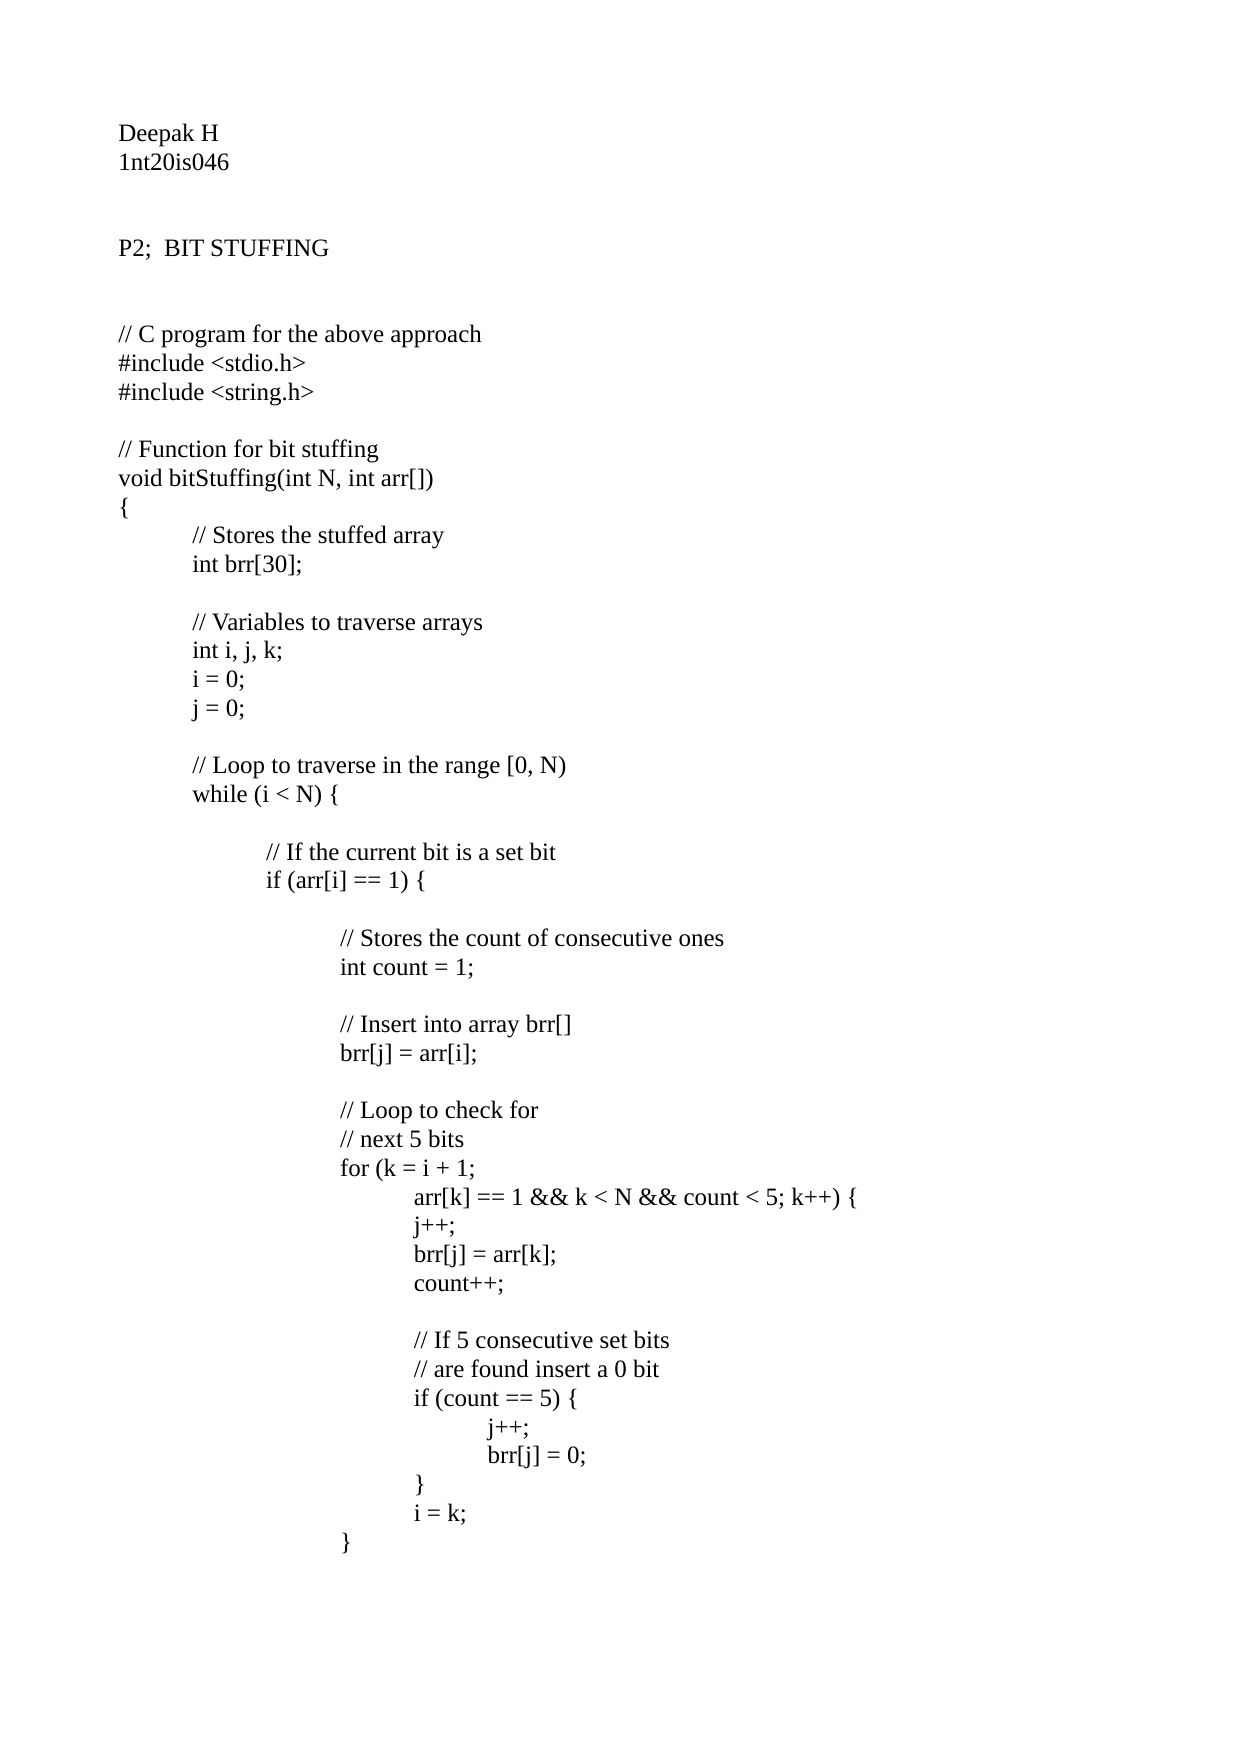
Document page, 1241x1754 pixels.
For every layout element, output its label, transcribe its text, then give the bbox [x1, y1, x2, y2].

text i = k; [118, 1498, 1122, 1527]
text count++; [118, 1268, 1122, 1297]
text Deepak H [118, 118, 1122, 147]
text j = 0; [118, 693, 1122, 722]
text arr[k] == 1 && k < N && count < 5; k++) { [118, 1182, 1122, 1211]
text // Function for bit stuffing [118, 434, 1122, 463]
text // If 5 consecutive set bits [118, 1326, 1122, 1354]
text // are found insert a 0 bit [118, 1354, 1122, 1383]
text if (count == 5) { [118, 1383, 1122, 1412]
text int brr[30]; [118, 549, 1122, 578]
text j++; [118, 1412, 1122, 1441]
text while (i < N) { [118, 779, 1122, 808]
text // Loop to traverse in the range [0, N) [118, 751, 1122, 779]
text j++; [118, 1211, 1122, 1239]
text if (arr[i] == 1) { [118, 866, 1122, 894]
text // C program for the above approach [118, 319, 1122, 348]
text int count = 1; [118, 952, 1122, 981]
text brr[j] = arr[i]; [118, 1038, 1122, 1067]
text { [118, 492, 1122, 521]
text i = 0; [118, 664, 1122, 693]
text P2; BIT STUFFING [118, 233, 1122, 262]
text for (k = i + 1; [118, 1153, 1122, 1182]
text // Loop to check for [118, 1096, 1122, 1124]
text // Stores the stuffed array [118, 521, 1122, 549]
text 1nt20is046 [118, 147, 1122, 176]
text #include <stdio.h> [118, 348, 1122, 377]
text // next 5 bits [118, 1124, 1122, 1153]
text // Variables to traverse arrays [118, 607, 1122, 636]
text #include <string.h> [118, 377, 1122, 406]
text // Insert into array brr[] [118, 1009, 1122, 1038]
text brr[j] = arr[k]; [118, 1239, 1122, 1268]
text } [118, 1469, 1122, 1498]
text brr[j] = 0; [118, 1441, 1122, 1469]
text } [118, 1527, 1122, 1556]
text // Stores the count of consecutive ones [118, 923, 1122, 952]
text // If the current bit is a set bit [118, 837, 1122, 866]
text void bitStuffing(int N, int arr[]) [118, 463, 1122, 492]
text int i, j, k; [118, 636, 1122, 664]
